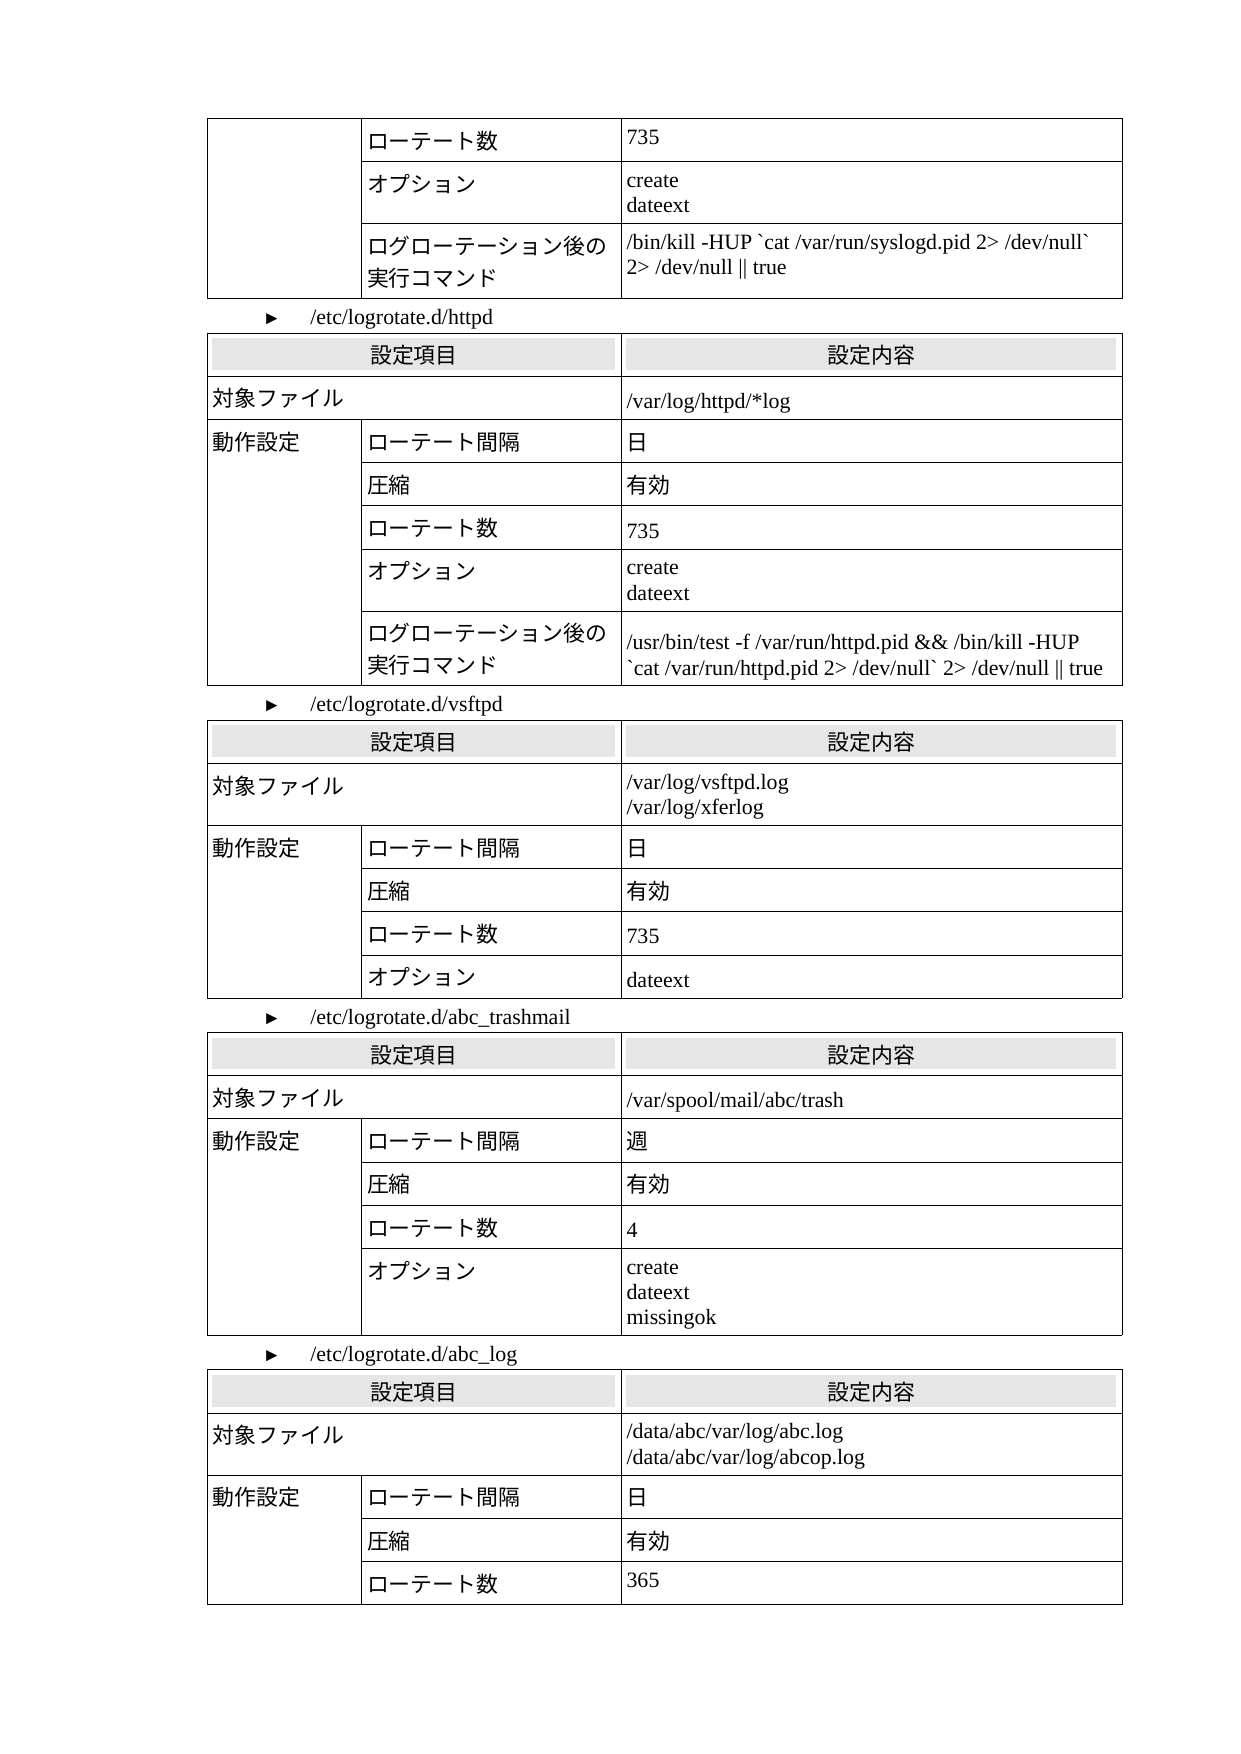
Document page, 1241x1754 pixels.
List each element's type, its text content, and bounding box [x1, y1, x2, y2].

table_cell /data/abc/var/log/abc.log /data/abc/var/log/abcop.log [622, 1414, 1122, 1474]
table_cell 有効 [622, 1519, 1122, 1561]
table_cell 4 [622, 1206, 1122, 1248]
table_cell オプション [362, 550, 621, 611]
table_cell ログローテーション後の 実行コマンド [362, 224, 621, 298]
table_cell dateext [622, 956, 1122, 998]
table_cell 365 [622, 1562, 1122, 1604]
table_cell ローテート数 [362, 1562, 621, 1604]
list /etc/logrotate.d/abc_trashmail [262, 1004, 1122, 1029]
table_cell 対象ファイル [208, 377, 621, 419]
table_cell 動作設定 [208, 1119, 361, 1335]
table_header 設定内容 [622, 721, 1122, 763]
table_header 設定内容 [622, 1033, 1122, 1075]
list /etc/logrotate.d/vsftpd [262, 691, 1122, 717]
table_header 設定項目 [208, 334, 621, 376]
table_cell 有効 [622, 869, 1122, 911]
table_cell 対象ファイル [208, 764, 621, 825]
table_header ローテート間隔 [362, 1119, 621, 1162]
table_header 日 [622, 826, 1122, 868]
table_cell /var/log/vsftpd.log /var/log/xferlog [622, 764, 1122, 825]
table_header 設定項目 [208, 1033, 621, 1075]
table_cell 735 [622, 912, 1122, 954]
table_header 設定内容 [622, 1370, 1122, 1413]
table_cell 735 [622, 506, 1122, 548]
table_cell ローテート数 [362, 506, 621, 548]
table_cell 735 [622, 119, 1122, 161]
table_cell 圧縮 [362, 1519, 621, 1561]
table_cell 動作設定 [208, 420, 361, 685]
table_cell 動作設定 [208, 1476, 361, 1604]
table_header ローテート間隔 [362, 826, 621, 868]
table_cell 圧縮 [362, 463, 621, 505]
table_cell ローテート数 [362, 1206, 621, 1248]
table_cell [208, 119, 361, 298]
table_cell create dateext [622, 550, 1122, 611]
table_cell /bin/kill -HUP `cat /var/run/syslogd.pid 2> /dev/null` 2> /dev/null || true [622, 224, 1122, 298]
table_header ローテート間隔 [362, 420, 621, 462]
table_header 日 [622, 1476, 1122, 1518]
table_header 週 [622, 1119, 1122, 1162]
table_header 設定項目 [208, 721, 621, 763]
table_cell ローテート数 [362, 119, 621, 161]
table_header ローテート間隔 [362, 1476, 621, 1518]
table_cell オプション [362, 956, 621, 998]
table_cell 動作設定 [208, 826, 361, 998]
list /etc/logrotate.d/abc_log [262, 1341, 1122, 1366]
table_header 日 [622, 420, 1122, 462]
table_cell /var/log/httpd/*log [622, 377, 1122, 419]
table_cell オプション [362, 1249, 621, 1335]
table_cell create dateext [622, 162, 1122, 223]
table_cell 有効 [622, 1163, 1122, 1205]
table_cell 有効 [622, 463, 1122, 505]
table_header 設定項目 [208, 1370, 621, 1413]
table_cell 圧縮 [362, 869, 621, 911]
table_cell /usr/bin/test -f /var/run/httpd.pid && /bin/kill -HUP `cat /var/run/httpd.pid 2> /dev/null` 2> /dev/null || true [622, 612, 1122, 685]
table_cell 対象ファイル [208, 1076, 621, 1118]
table_cell ローテート数 [362, 912, 621, 954]
table_cell オプション [362, 162, 621, 223]
table_header 設定内容 [622, 334, 1122, 376]
table_cell /var/spool/mail/abc/trash [622, 1076, 1122, 1118]
list /etc/logrotate.d/httpd [262, 304, 1122, 329]
table_cell create dateext missingok [622, 1249, 1122, 1335]
table_cell 圧縮 [362, 1163, 621, 1205]
table_cell ログローテーション後の 実行コマンド [362, 612, 621, 685]
table_cell 対象ファイル [208, 1414, 621, 1474]
